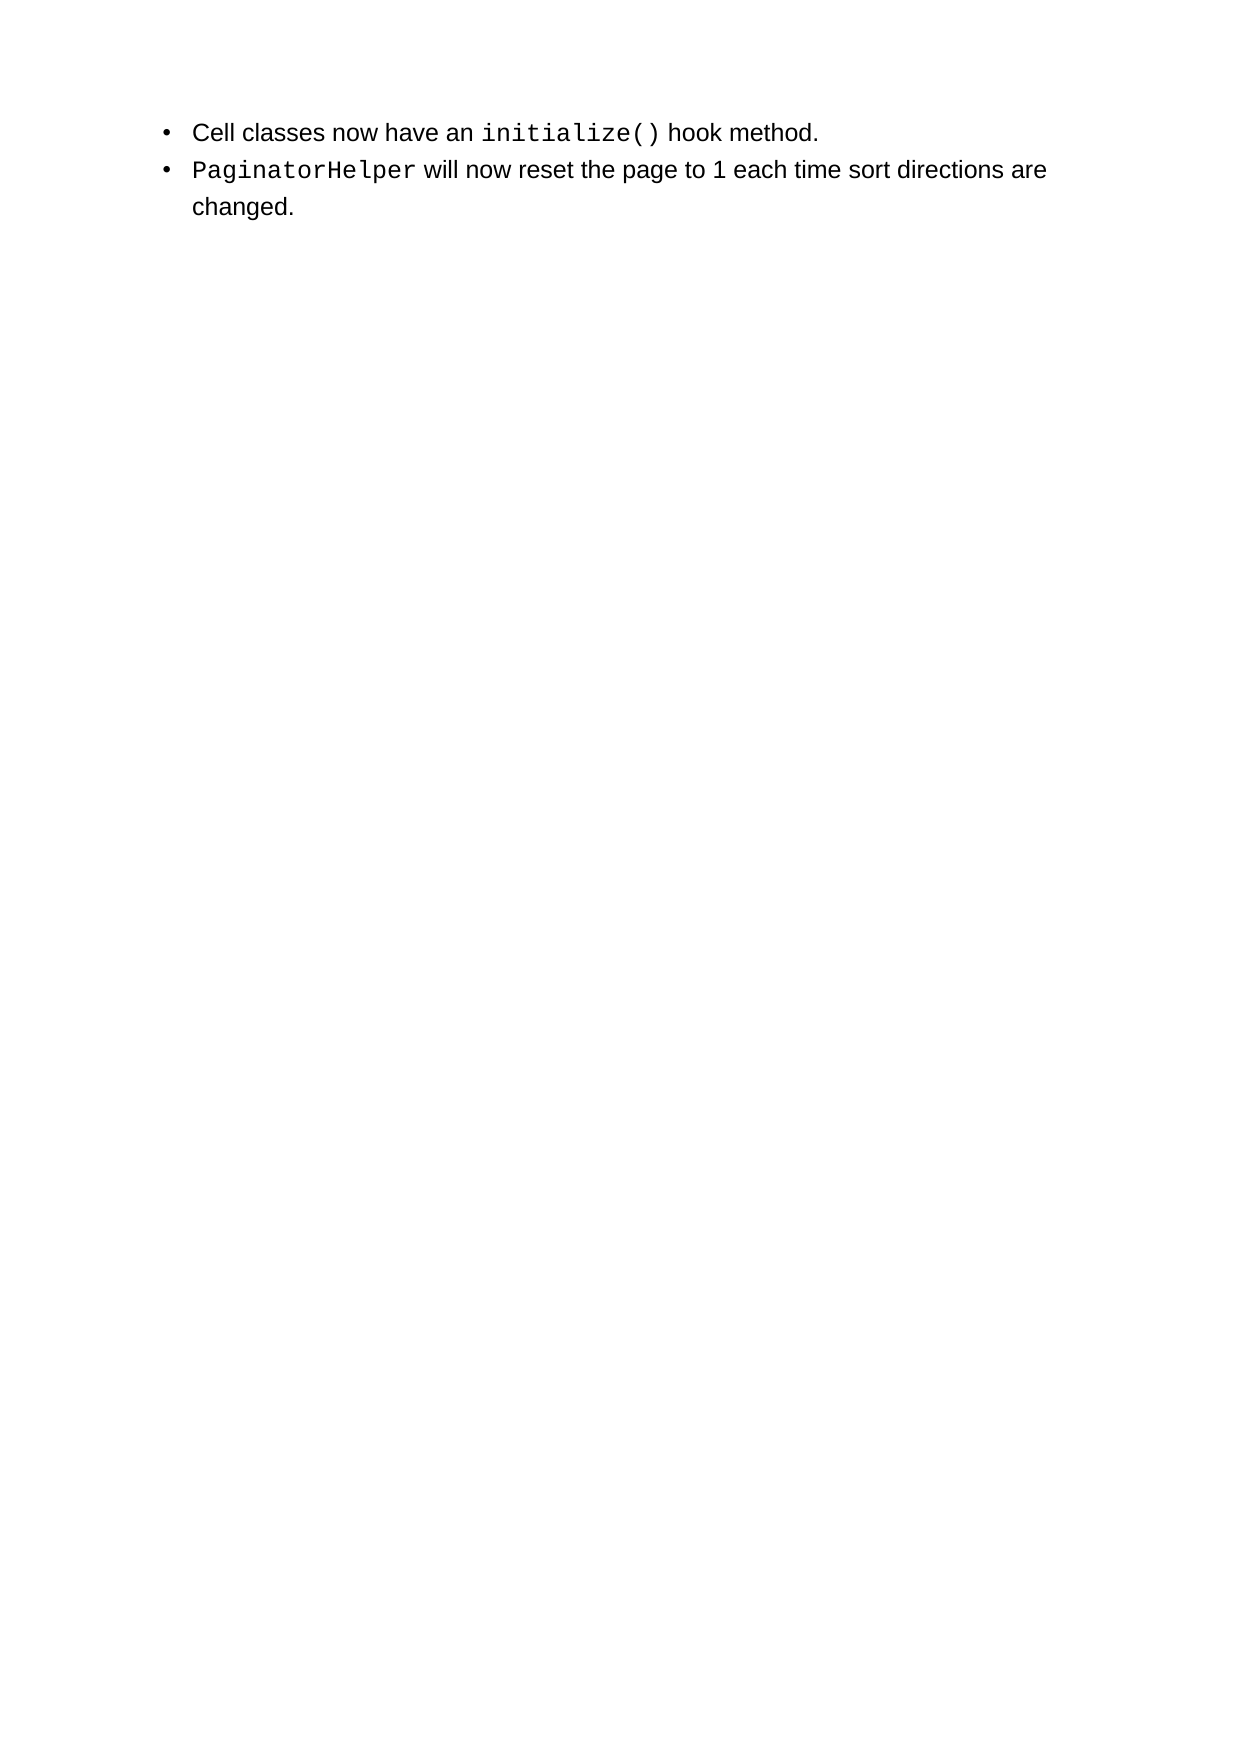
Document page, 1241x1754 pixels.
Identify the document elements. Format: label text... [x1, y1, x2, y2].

list Cell classes now have an initialize() hook method. [162, 118, 1122, 149]
list PaginatorHelper will now reset the page to 1 each time sort directions are changed. [162, 155, 1122, 221]
